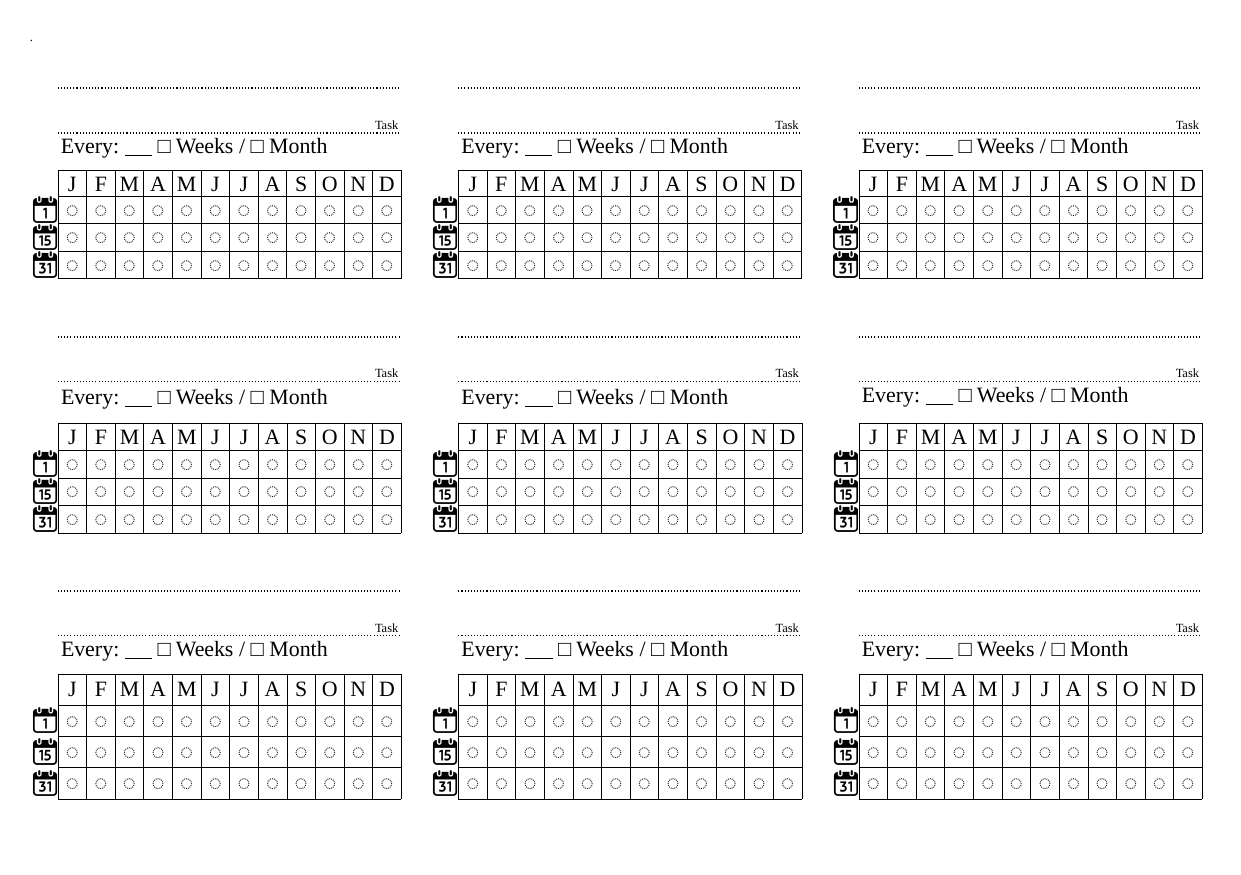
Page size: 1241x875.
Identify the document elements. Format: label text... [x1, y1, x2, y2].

table_cell [402, 196, 429, 223]
table_cell [573, 662, 601, 673]
table_cell ◌ [230, 252, 258, 278]
table_cell ◌ [202, 479, 229, 505]
table_cell ◌ [459, 479, 487, 505]
table_header [859, 547, 1202, 590]
table_cell [402, 251, 429, 278]
table_cell J [860, 675, 887, 705]
table_cell ◌ [87, 224, 115, 251]
table_cell ◌ [87, 768, 115, 798]
table_cell ◌ [717, 197, 744, 223]
table_cell D [1174, 424, 1202, 450]
picture [833, 737, 859, 766]
table_cell F [488, 675, 515, 705]
picture [833, 450, 859, 533]
table_cell ◌ [688, 737, 716, 767]
table_cell [402, 450, 429, 477]
table_cell J [459, 675, 487, 705]
table_cell M [974, 424, 1002, 450]
table_cell ◌ [259, 706, 287, 736]
table_cell D [774, 171, 801, 196]
table_cell ◌ [1117, 197, 1145, 223]
table_cell ◌ [144, 737, 172, 767]
table_cell [687, 411, 716, 423]
table_cell [1059, 662, 1088, 673]
table_cell [30, 423, 58, 450]
table_cell ◌ [602, 706, 630, 736]
table_cell [402, 674, 429, 705]
table_cell ◌ [173, 506, 201, 532]
table_cell ◌ [144, 224, 172, 251]
table_cell ◌ [116, 506, 143, 532]
picture [32, 195, 58, 279]
table_cell ◌ [59, 252, 86, 278]
table_cell J [602, 171, 630, 196]
table_cell J [230, 171, 258, 196]
table_cell [830, 423, 859, 450]
table_cell [30, 674, 58, 705]
table_cell ◌ [1089, 451, 1116, 477]
table_cell A [259, 171, 286, 196]
table_cell ◌ [774, 451, 802, 477]
table_cell [430, 87, 458, 132]
table_cell ◌ [1060, 451, 1088, 477]
table_cell ◌ [945, 479, 973, 505]
table_cell ◌ [373, 706, 401, 736]
table_cell F [488, 424, 515, 450]
picture [32, 450, 58, 533]
table_cell S [688, 675, 716, 705]
table_cell ◌ [459, 224, 487, 251]
table_cell J [230, 675, 258, 705]
table_cell ◌ [202, 197, 229, 223]
table_cell [659, 159, 687, 170]
table_cell J [459, 171, 487, 196]
table_cell ◌ [974, 451, 1002, 477]
table_cell [1174, 662, 1202, 673]
table_cell ◌ [173, 224, 201, 251]
table_cell ◌ [116, 737, 143, 767]
table_cell F [87, 171, 115, 196]
table_cell ◌ [945, 706, 973, 736]
table_cell [802, 662, 830, 673]
table_cell [401, 662, 429, 673]
table_cell Task [58, 590, 401, 635]
table_cell ◌ [1174, 706, 1202, 736]
picture [32, 769, 58, 797]
table_cell [1002, 411, 1030, 423]
table_cell [802, 336, 830, 381]
table_cell ◌ [917, 224, 944, 251]
table_cell A [545, 675, 573, 705]
table_cell [830, 411, 859, 423]
table_cell ◌ [659, 451, 687, 477]
table_cell [659, 662, 687, 673]
table_cell ◌ [1089, 737, 1116, 767]
table_cell ◌ [144, 506, 172, 532]
table_cell J [59, 675, 86, 705]
table_cell [401, 336, 429, 381]
picture [432, 737, 458, 766]
table_cell [30, 635, 58, 662]
table_cell ◌ [860, 224, 887, 251]
table_cell ◌ [516, 479, 544, 505]
table_cell [803, 767, 830, 798]
table_cell Task [458, 336, 802, 381]
table_cell ◌ [774, 706, 802, 736]
table_cell O [1117, 675, 1145, 705]
table_cell N [745, 675, 773, 705]
table_cell ◌ [888, 197, 916, 223]
table_cell A [545, 171, 573, 196]
table_cell ◌ [173, 451, 201, 477]
table_cell ◌ [516, 768, 544, 798]
table_cell ◌ [87, 479, 115, 505]
table_cell [803, 478, 830, 505]
table_cell ◌ [945, 737, 973, 767]
table_cell [830, 736, 859, 767]
table_cell J [230, 424, 258, 450]
table_cell [315, 411, 344, 423]
table_cell [973, 159, 1002, 170]
table_cell [716, 662, 744, 673]
table_cell ◌ [945, 768, 973, 798]
table_cell ◌ [173, 252, 201, 278]
table_cell ◌ [545, 451, 573, 477]
table_cell [803, 505, 830, 532]
table_cell ◌ [1146, 252, 1173, 278]
table_cell ◌ [373, 252, 401, 278]
table_cell ◌ [316, 768, 344, 798]
table_cell ◌ [1174, 737, 1202, 767]
table_cell ◌ [917, 252, 944, 278]
table_cell [1145, 662, 1173, 673]
table_cell [945, 662, 973, 673]
table_cell D [373, 171, 401, 196]
table_cell ◌ [1146, 506, 1173, 532]
table_cell [172, 159, 201, 170]
table_cell [86, 411, 115, 423]
table_cell ◌ [316, 706, 344, 736]
table_cell [402, 423, 429, 450]
table_cell ◌ [1117, 768, 1145, 798]
table_cell ◌ [173, 197, 201, 223]
table_cell ◌ [459, 197, 487, 223]
table_cell ◌ [888, 768, 916, 798]
table_cell ◌ [230, 506, 258, 532]
table_cell [58, 662, 86, 673]
table_cell ◌ [974, 737, 1002, 767]
table_cell [573, 159, 601, 170]
table_cell [630, 159, 658, 170]
table_cell O [1117, 424, 1145, 450]
table_cell Task [58, 87, 401, 132]
table_cell ◌ [59, 737, 86, 767]
table_cell ◌ [1146, 197, 1173, 223]
table_cell ◌ [860, 768, 887, 798]
table_cell [744, 159, 773, 170]
table_cell M [574, 424, 601, 450]
table_cell ◌ [1003, 252, 1030, 278]
table_cell ◌ [202, 252, 229, 278]
table_cell [802, 170, 830, 196]
table_cell [487, 662, 515, 673]
table_cell ◌ [602, 479, 630, 505]
table_cell ◌ [173, 768, 201, 798]
table_cell ◌ [87, 506, 115, 532]
table_cell [830, 381, 859, 411]
table_cell ◌ [87, 252, 115, 278]
table_cell A [1060, 424, 1088, 450]
table_cell Every: □ Weeks / □ Month [859, 381, 1202, 411]
table_cell ◌ [917, 706, 944, 736]
table_cell [1116, 411, 1145, 423]
table_header [802, 293, 830, 336]
table_cell [744, 411, 773, 423]
table_cell [30, 336, 58, 381]
table_cell ◌ [1117, 706, 1145, 736]
table_cell J [1031, 424, 1059, 450]
table_cell ◌ [345, 706, 372, 736]
table_cell ◌ [116, 768, 143, 798]
table_cell O [316, 424, 344, 450]
table_cell ◌ [516, 197, 544, 223]
table_cell [86, 159, 115, 170]
table_cell [573, 411, 601, 423]
table_cell [430, 662, 458, 673]
table_cell [430, 590, 458, 635]
table_cell [401, 411, 429, 423]
table_cell S [1089, 675, 1116, 705]
picture [432, 195, 458, 279]
table_cell ◌ [631, 479, 658, 505]
table_cell ◌ [59, 224, 86, 251]
table_cell [30, 132, 58, 159]
table_cell ◌ [917, 506, 944, 532]
table_cell ◌ [316, 197, 344, 223]
table_cell [458, 662, 487, 673]
table_cell ◌ [202, 737, 229, 767]
table_cell Task [859, 87, 1202, 132]
table_cell ◌ [631, 737, 658, 767]
table_cell ◌ [888, 252, 916, 278]
table_cell ◌ [373, 768, 401, 798]
table_cell Task [859, 590, 1202, 635]
table_cell O [717, 171, 744, 196]
table_cell ◌ [574, 479, 601, 505]
table_header [859, 293, 1202, 336]
table_cell ◌ [316, 252, 344, 278]
table_cell [229, 159, 258, 170]
table_cell ◌ [1003, 706, 1030, 736]
table_cell [830, 170, 859, 196]
table_cell ◌ [288, 737, 315, 767]
table_cell ◌ [1088, 197, 1116, 223]
table_cell ◌ [1060, 737, 1088, 767]
table_cell [802, 635, 830, 662]
table_cell [144, 159, 172, 170]
table_cell ◌ [860, 197, 887, 223]
table_cell ◌ [631, 451, 658, 477]
table_cell [830, 87, 859, 132]
table_cell A [259, 675, 287, 705]
table_cell ◌ [888, 224, 916, 251]
table_cell ◌ [1060, 252, 1087, 278]
table_cell [115, 662, 143, 673]
table_cell ◌ [488, 768, 515, 798]
table_cell [601, 159, 630, 170]
table_cell [802, 251, 830, 278]
table_cell M [917, 424, 944, 450]
table_cell Task [458, 590, 802, 635]
table_cell J [860, 424, 887, 450]
table_cell [30, 381, 58, 411]
table_cell J [1031, 675, 1059, 705]
table_cell N [345, 675, 372, 705]
table_cell [201, 662, 229, 673]
table_cell [401, 381, 429, 411]
table_cell ◌ [59, 479, 86, 505]
table_cell ◌ [316, 451, 344, 477]
table_cell ◌ [488, 506, 515, 532]
table_cell ◌ [287, 224, 315, 251]
table_cell ◌ [1146, 224, 1173, 251]
table_cell ◌ [745, 224, 773, 251]
table_cell ◌ [574, 451, 601, 477]
picture [432, 706, 458, 734]
table_cell [1030, 159, 1059, 170]
table_cell [802, 196, 830, 223]
table_cell ◌ [488, 197, 515, 223]
table_cell ◌ [774, 252, 801, 278]
table_cell ◌ [1003, 197, 1030, 223]
table_cell D [373, 675, 401, 705]
table_cell [201, 159, 229, 170]
table_cell ◌ [1031, 706, 1059, 736]
table_cell [201, 411, 229, 423]
table_cell Every: □ Weeks / □ Month [58, 635, 401, 662]
table_cell M [116, 424, 143, 450]
table_cell ◌ [945, 224, 973, 251]
picture [32, 706, 58, 734]
table_cell ◌ [574, 252, 601, 278]
table_cell [401, 132, 429, 159]
table_cell [402, 705, 429, 736]
table_cell [258, 662, 287, 673]
table_cell S [1088, 171, 1116, 196]
table_cell ◌ [345, 768, 372, 798]
table_cell [58, 159, 86, 170]
table_cell ◌ [202, 768, 229, 798]
table_cell ◌ [288, 479, 315, 505]
table_cell [973, 411, 1002, 423]
table_cell ◌ [87, 197, 115, 223]
table_header [58, 44, 401, 87]
table_cell [1002, 662, 1030, 673]
table_cell [801, 159, 830, 170]
table_cell ◌ [230, 224, 258, 251]
table_cell N [345, 424, 372, 450]
table_cell [58, 411, 86, 423]
table_cell O [1117, 171, 1145, 196]
table_cell ◌ [717, 506, 744, 532]
table_cell ◌ [288, 768, 315, 798]
table_cell ◌ [230, 737, 258, 767]
table_cell [601, 662, 630, 673]
table_cell [30, 662, 58, 673]
table_cell Every: □ Weeks / □ Month [458, 635, 802, 662]
table_cell [803, 705, 830, 736]
table_cell [859, 662, 887, 673]
table_cell M [917, 675, 944, 705]
table_cell ◌ [87, 737, 115, 767]
table_cell [916, 411, 944, 423]
table_cell M [974, 675, 1002, 705]
table_cell [344, 662, 372, 673]
table_cell ◌ [59, 506, 86, 532]
table_header [802, 547, 830, 590]
table_header [830, 293, 859, 336]
table_cell [402, 478, 429, 505]
table_cell F [87, 675, 115, 705]
table_cell [544, 159, 573, 170]
table_cell [401, 159, 429, 170]
table_cell ◌ [202, 451, 229, 477]
table_cell ◌ [1060, 706, 1088, 736]
table_cell ◌ [659, 197, 687, 223]
table_cell [172, 662, 201, 673]
table_cell J [1003, 171, 1030, 196]
table_cell ◌ [144, 768, 172, 798]
table_header [401, 293, 429, 336]
table_cell [802, 223, 830, 251]
table_cell ◌ [1031, 479, 1059, 505]
table_cell ◌ [717, 706, 744, 736]
table_cell ◌ [173, 737, 201, 767]
table_cell ◌ [860, 506, 887, 532]
table_cell ◌ [717, 224, 744, 251]
table_cell D [1174, 171, 1202, 196]
table_cell A [144, 424, 172, 450]
table_cell [30, 411, 58, 423]
table_cell [430, 381, 458, 411]
table_cell J [59, 171, 86, 196]
table_cell ◌ [602, 252, 630, 278]
table_cell M [516, 675, 544, 705]
table_cell ◌ [1089, 506, 1116, 532]
table_cell ◌ [259, 197, 286, 223]
table_cell ◌ [1060, 224, 1087, 251]
table_cell ◌ [173, 479, 201, 505]
table_cell ◌ [116, 224, 143, 251]
table_cell ◌ [974, 252, 1002, 278]
table_cell ◌ [87, 451, 115, 477]
table_cell ◌ [602, 224, 630, 251]
table_header [30, 293, 58, 336]
table_cell A [659, 675, 687, 705]
table_cell [315, 159, 344, 170]
table_cell ◌ [974, 479, 1002, 505]
table_cell ◌ [345, 252, 372, 278]
table_cell J [860, 171, 887, 196]
table_cell J [631, 424, 658, 450]
table_cell [487, 159, 515, 170]
table_cell M [516, 424, 544, 450]
table_cell F [87, 424, 115, 450]
table_cell [945, 159, 973, 170]
table_cell J [631, 675, 658, 705]
table_cell ◌ [545, 737, 573, 767]
table_cell ◌ [917, 768, 944, 798]
table_cell ◌ [1060, 479, 1088, 505]
table_cell ◌ [202, 706, 229, 736]
table_cell ◌ [144, 451, 172, 477]
table_cell ◌ [1003, 479, 1030, 505]
table_cell [888, 411, 916, 423]
table_cell [544, 662, 573, 673]
table_header [401, 547, 429, 590]
table_header [401, 44, 429, 87]
table_cell ◌ [1146, 768, 1173, 798]
table_cell ◌ [688, 506, 716, 532]
table_cell J [459, 424, 487, 450]
table_cell [916, 662, 944, 673]
table_cell [716, 159, 744, 170]
table_cell [888, 662, 916, 673]
table_cell ◌ [1174, 768, 1202, 798]
table_cell ◌ [688, 768, 716, 798]
table_cell A [259, 424, 287, 450]
table_cell ◌ [688, 224, 716, 251]
table_cell ◌ [774, 479, 802, 505]
table_cell ◌ [144, 706, 172, 736]
table_cell ◌ [373, 224, 401, 251]
table_cell ◌ [373, 451, 401, 477]
table_cell ◌ [488, 706, 515, 736]
table_cell ◌ [1060, 768, 1088, 798]
table_cell [887, 159, 916, 170]
table_cell ◌ [488, 224, 515, 251]
table_header [859, 44, 1202, 87]
table_cell ◌ [974, 706, 1002, 736]
table_cell [287, 662, 315, 673]
table_cell ◌ [202, 506, 229, 532]
table_cell ◌ [631, 506, 658, 532]
table_cell [115, 411, 143, 423]
table_cell [30, 170, 58, 196]
table_cell ◌ [345, 451, 372, 477]
table_cell N [1146, 675, 1173, 705]
table_cell Every: □ Weeks / □ Month [859, 132, 1202, 159]
table_cell J [602, 424, 630, 450]
table_cell [773, 411, 802, 423]
table_cell [1030, 411, 1059, 423]
table_cell [1030, 662, 1059, 673]
table_cell [544, 411, 573, 423]
table_cell [803, 736, 830, 767]
table_cell ◌ [230, 479, 258, 505]
table_cell [1088, 159, 1116, 170]
table_cell ◌ [373, 479, 401, 505]
table_cell [1088, 662, 1116, 673]
table_cell ◌ [1117, 737, 1145, 767]
table_cell D [774, 675, 802, 705]
table_cell ◌ [659, 768, 687, 798]
table_cell [515, 411, 544, 423]
table_cell ◌ [602, 197, 630, 223]
table_cell [1173, 159, 1202, 170]
table_cell M [974, 171, 1002, 196]
table_cell S [688, 171, 716, 196]
table_cell ◌ [574, 224, 601, 251]
table_cell [1116, 159, 1145, 170]
table_header [830, 44, 859, 87]
table_cell D [1174, 675, 1202, 705]
table_cell ◌ [259, 737, 287, 767]
table_cell ◌ [488, 451, 515, 477]
table_cell [430, 674, 458, 705]
table_cell S [288, 424, 315, 450]
table_cell M [116, 171, 143, 196]
table_header [30, 44, 58, 87]
table_cell O [717, 675, 744, 705]
table_cell ◌ [602, 737, 630, 767]
table_cell ◌ [59, 706, 86, 736]
table_cell ◌ [745, 451, 773, 477]
table_cell ◌ [745, 506, 773, 532]
table_cell N [1146, 171, 1173, 196]
table_cell ◌ [1117, 506, 1145, 532]
table_cell ◌ [1031, 451, 1059, 477]
table_cell [402, 767, 429, 798]
table_cell F [888, 171, 916, 196]
table_cell [1145, 159, 1173, 170]
table_cell Every: □ Weeks / □ Month [58, 381, 401, 411]
table_cell [430, 159, 458, 170]
table_cell J [202, 424, 229, 450]
table_cell F [888, 424, 916, 450]
table_cell [487, 411, 515, 423]
table_cell J [202, 675, 229, 705]
table_cell ◌ [459, 252, 487, 278]
picture [833, 706, 859, 734]
table_cell ◌ [1174, 506, 1202, 532]
table_cell ◌ [459, 706, 487, 736]
table_cell ◌ [917, 197, 944, 223]
table_cell [458, 411, 487, 423]
table_cell ◌ [774, 506, 802, 532]
table_cell J [631, 171, 658, 196]
table_cell ◌ [545, 706, 573, 736]
table_cell [458, 159, 487, 170]
table_cell ◌ [888, 737, 916, 767]
table_cell ◌ [631, 252, 658, 278]
table_cell J [1031, 171, 1059, 196]
table_cell ◌ [774, 737, 802, 767]
table_cell [286, 159, 315, 170]
table_cell A [545, 424, 573, 450]
table_cell ◌ [1031, 506, 1059, 532]
table_cell ◌ [116, 706, 143, 736]
table_cell J [1003, 675, 1030, 705]
table_cell ◌ [287, 197, 315, 223]
table_cell [144, 662, 172, 673]
table_header [458, 293, 802, 336]
picture [833, 769, 859, 797]
table_cell D [373, 424, 401, 450]
table_cell [402, 170, 429, 196]
table_cell ◌ [459, 737, 487, 767]
table_cell [344, 411, 372, 423]
table_cell ◌ [888, 451, 916, 477]
table_cell ◌ [116, 451, 143, 477]
table_cell ◌ [1117, 224, 1145, 251]
table_cell [687, 159, 716, 170]
table_cell [144, 411, 172, 423]
picture [432, 450, 458, 533]
table_cell [315, 662, 344, 673]
table_cell [373, 662, 401, 673]
table_header [458, 547, 802, 590]
table_cell ◌ [259, 252, 286, 278]
table_cell ◌ [1089, 479, 1116, 505]
table_cell ◌ [1031, 224, 1059, 251]
table_cell [515, 662, 544, 673]
table_header [801, 44, 830, 87]
table_cell J [602, 675, 630, 705]
table_cell N [745, 171, 773, 196]
table_cell ◌ [574, 506, 601, 532]
table_cell [1059, 159, 1087, 170]
table_cell ◌ [144, 252, 172, 278]
table_cell ◌ [860, 252, 887, 278]
table_cell ◌ [116, 479, 143, 505]
table_cell [401, 635, 429, 662]
table_cell ◌ [459, 768, 487, 798]
table_cell ◌ [860, 706, 887, 736]
table_cell ◌ [59, 451, 86, 477]
table_cell M [574, 171, 601, 196]
table_cell ◌ [745, 197, 773, 223]
table_cell [859, 159, 887, 170]
table_cell D [774, 424, 802, 450]
table_cell ◌ [259, 768, 287, 798]
table_cell J [1003, 424, 1030, 450]
table_cell ◌ [774, 224, 801, 251]
table_cell [86, 662, 115, 673]
table_cell [258, 159, 286, 170]
table_cell ◌ [230, 706, 258, 736]
table_cell [601, 411, 630, 423]
table_cell O [717, 424, 744, 450]
table_cell N [745, 424, 773, 450]
table_cell O [316, 675, 344, 705]
table_cell ◌ [1089, 768, 1116, 798]
table_cell N [1146, 424, 1173, 450]
table_cell [687, 662, 716, 673]
table_cell ◌ [574, 737, 601, 767]
table_cell ◌ [230, 197, 258, 223]
table_cell A [144, 675, 172, 705]
table_cell [830, 635, 859, 662]
table_cell ◌ [345, 197, 372, 223]
table_cell ◌ [717, 252, 744, 278]
table_cell ◌ [1117, 479, 1145, 505]
table_cell [830, 705, 859, 736]
table_cell ◌ [516, 224, 544, 251]
table_cell ◌ [1088, 252, 1116, 278]
table_cell ◌ [659, 737, 687, 767]
table_cell ◌ [1003, 737, 1030, 767]
table_cell ◌ [631, 706, 658, 736]
table_cell Every: □ Weeks / □ Month [458, 132, 801, 159]
table_cell [1059, 411, 1088, 423]
table_cell ◌ [574, 197, 601, 223]
table_cell [1002, 159, 1030, 170]
table_cell ◌ [688, 197, 716, 223]
table_cell M [173, 424, 201, 450]
table_cell ◌ [574, 768, 601, 798]
table_header [58, 547, 401, 590]
table_cell [401, 87, 429, 132]
table_cell ◌ [659, 506, 687, 532]
table_cell F [488, 171, 515, 196]
table_cell ◌ [917, 479, 944, 505]
table_cell ◌ [1003, 506, 1030, 532]
table_cell ◌ [116, 252, 143, 278]
table_header [430, 547, 458, 590]
table_cell ◌ [230, 768, 258, 798]
table_cell S [688, 424, 716, 450]
table_cell [830, 132, 859, 159]
table_cell [802, 590, 830, 635]
table_cell ◌ [688, 252, 716, 278]
table_header [58, 293, 401, 336]
table_cell ◌ [945, 506, 973, 532]
table_cell ◌ [745, 768, 773, 798]
table_cell ◌ [1174, 252, 1202, 278]
table_cell ◌ [717, 479, 744, 505]
table_cell [803, 423, 830, 450]
table_header [830, 547, 859, 590]
table_cell ◌ [373, 506, 401, 532]
table_cell [945, 411, 973, 423]
table_cell ◌ [459, 451, 487, 477]
table_cell ◌ [745, 479, 773, 505]
table_cell [773, 159, 801, 170]
picture [32, 737, 58, 766]
table_cell ◌ [87, 706, 115, 736]
table_cell ◌ [259, 224, 286, 251]
table_cell ◌ [659, 479, 687, 505]
table_cell ◌ [1117, 451, 1145, 477]
table_cell [859, 411, 887, 423]
table_cell ◌ [917, 737, 944, 767]
table_cell [30, 590, 58, 635]
table_cell ◌ [1031, 252, 1059, 278]
table_cell ◌ [974, 768, 1002, 798]
table_cell ◌ [659, 252, 687, 278]
table_cell ◌ [888, 506, 916, 532]
table_cell ◌ [745, 252, 773, 278]
table_cell ◌ [545, 197, 573, 223]
table_cell ◌ [545, 252, 573, 278]
table_cell [430, 170, 458, 196]
table_cell O [316, 171, 344, 196]
table_cell [830, 662, 859, 673]
table_cell ◌ [545, 479, 573, 505]
table_cell ◌ [602, 451, 630, 477]
table_cell [515, 159, 544, 170]
picture [832, 195, 859, 279]
table_cell [430, 635, 458, 662]
table_cell [229, 662, 258, 673]
table_cell S [288, 675, 315, 705]
table_cell ◌ [974, 506, 1002, 532]
table_header [458, 44, 801, 87]
table_cell S [287, 171, 315, 196]
table_cell [802, 411, 830, 423]
table_cell [659, 411, 687, 423]
table_cell ◌ [373, 197, 401, 223]
table_cell ◌ [974, 224, 1002, 251]
table_cell A [1060, 171, 1087, 196]
table_cell ◌ [659, 224, 687, 251]
table_cell ◌ [173, 706, 201, 736]
table_cell ◌ [516, 737, 544, 767]
table_cell ◌ [888, 706, 916, 736]
table_cell ◌ [459, 506, 487, 532]
table_cell ◌ [345, 737, 372, 767]
table_cell ◌ [945, 197, 973, 223]
table_cell ◌ [288, 706, 315, 736]
table_cell ◌ [1174, 479, 1202, 505]
table_cell ◌ [717, 451, 744, 477]
table_cell [402, 223, 429, 251]
table_cell ◌ [488, 737, 515, 767]
table_cell M [173, 675, 201, 705]
table_cell ◌ [345, 224, 372, 251]
table_cell [344, 159, 372, 170]
table_cell [1088, 411, 1116, 423]
table_cell [287, 411, 315, 423]
table_cell ◌ [688, 706, 716, 736]
table_cell [801, 132, 830, 159]
table_cell ◌ [945, 451, 973, 477]
table_cell [803, 674, 830, 705]
table_cell [172, 411, 201, 423]
text . [29, 29, 1211, 44]
table_cell ◌ [516, 706, 544, 736]
table_cell ◌ [860, 451, 887, 477]
table_cell ◌ [917, 451, 944, 477]
table_cell Task [458, 87, 801, 132]
table_cell A [144, 171, 172, 196]
table_cell ◌ [1146, 706, 1173, 736]
table_cell ◌ [888, 479, 916, 505]
table_cell ◌ [516, 451, 544, 477]
table_cell ◌ [144, 197, 172, 223]
table_cell ◌ [631, 224, 658, 251]
table_cell ◌ [659, 706, 687, 736]
table_cell ◌ [345, 506, 372, 532]
table_cell ◌ [230, 451, 258, 477]
table_cell ◌ [974, 197, 1002, 223]
table_cell ◌ [1003, 451, 1030, 477]
table_cell ◌ [545, 224, 573, 251]
table_cell ◌ [602, 506, 630, 532]
table_cell [430, 411, 458, 423]
table_cell A [945, 171, 973, 196]
table_cell ◌ [1031, 768, 1059, 798]
table_cell [373, 411, 401, 423]
table_cell [1116, 662, 1145, 673]
table_cell ◌ [545, 768, 573, 798]
table_cell [916, 159, 944, 170]
table_cell [1174, 411, 1202, 423]
table_cell ◌ [631, 768, 658, 798]
table_cell [430, 423, 458, 450]
table_cell [716, 411, 744, 423]
table_cell F [888, 675, 916, 705]
table_cell ◌ [316, 224, 344, 251]
table_cell ◌ [316, 479, 344, 505]
table_cell ◌ [1089, 706, 1116, 736]
table_cell ◌ [860, 479, 887, 505]
table_cell S [1089, 424, 1116, 450]
table_cell ◌ [316, 506, 344, 532]
table_cell ◌ [345, 479, 372, 505]
table_cell [630, 662, 658, 673]
table_cell ◌ [144, 479, 172, 505]
table_cell [402, 505, 429, 532]
table_cell ◌ [717, 737, 744, 767]
table_cell M [574, 675, 601, 705]
table_cell ◌ [745, 706, 773, 736]
table_cell Every: □ Weeks / □ Month [458, 381, 802, 411]
table_cell ◌ [59, 768, 86, 798]
table_header [30, 547, 58, 590]
table_cell ◌ [860, 737, 887, 767]
table_cell [430, 132, 458, 159]
table_cell ◌ [545, 506, 573, 532]
table_cell ◌ [631, 197, 658, 223]
table_cell ◌ [602, 768, 630, 798]
table_cell ◌ [945, 252, 973, 278]
table_cell [30, 159, 58, 170]
table_cell ◌ [1174, 224, 1202, 251]
table_cell ◌ [1174, 197, 1202, 223]
table_cell ◌ [1031, 737, 1059, 767]
table_cell M [516, 171, 544, 196]
table_cell ◌ [1003, 224, 1030, 251]
table_cell [801, 87, 830, 132]
table_cell A [945, 424, 973, 450]
table_header [430, 44, 458, 87]
table_cell ◌ [373, 737, 401, 767]
table_cell ◌ [202, 224, 229, 251]
table_cell ◌ [288, 451, 315, 477]
table_cell A [659, 424, 687, 450]
table_cell ◌ [1117, 252, 1145, 278]
table_cell Task [859, 336, 1202, 381]
table_cell ◌ [688, 451, 716, 477]
picture [432, 769, 458, 797]
table_cell [830, 336, 859, 381]
table_cell ◌ [1003, 768, 1030, 798]
table_cell ◌ [688, 479, 716, 505]
table_cell ◌ [259, 506, 287, 532]
table_cell ◌ [1031, 197, 1059, 223]
table_cell ◌ [488, 479, 515, 505]
table_cell ◌ [516, 506, 544, 532]
table_cell ◌ [1060, 506, 1088, 532]
table_cell A [1060, 675, 1088, 705]
table_cell [430, 336, 458, 381]
table_cell ◌ [59, 197, 86, 223]
table_cell [630, 411, 658, 423]
table_cell ◌ [516, 252, 544, 278]
table_cell ◌ [774, 768, 802, 798]
table_cell ◌ [316, 737, 344, 767]
table_cell ◌ [488, 252, 515, 278]
table_cell A [945, 675, 973, 705]
table_cell [830, 590, 859, 635]
table_cell Task [58, 336, 401, 381]
table_cell ◌ [1060, 197, 1087, 223]
table_cell ◌ [574, 706, 601, 736]
table_cell ◌ [287, 252, 315, 278]
table_cell [258, 411, 287, 423]
table_cell [229, 411, 258, 423]
table_header [430, 293, 458, 336]
table_cell ◌ [1146, 479, 1173, 505]
table_cell [402, 736, 429, 767]
table_cell [115, 159, 143, 170]
table_cell [802, 381, 830, 411]
table_cell [830, 767, 859, 798]
table_cell [973, 662, 1002, 673]
table_cell [1145, 411, 1173, 423]
table_cell [803, 450, 830, 477]
table_cell [773, 662, 802, 673]
table_cell [401, 590, 429, 635]
table_cell ◌ [288, 506, 315, 532]
table_cell ◌ [259, 479, 287, 505]
table_cell [830, 674, 859, 705]
table_cell ◌ [1146, 451, 1173, 477]
table_cell ◌ [259, 451, 287, 477]
table_cell A [659, 171, 687, 196]
table_cell ◌ [1088, 224, 1116, 251]
table_cell Every: □ Weeks / □ Month [58, 132, 401, 159]
table_cell Every: □ Weeks / □ Month [859, 635, 1202, 662]
table_cell [30, 87, 58, 132]
table_cell [744, 662, 773, 673]
table_cell M [116, 675, 143, 705]
table_cell ◌ [774, 197, 801, 223]
table_cell ◌ [1174, 451, 1202, 477]
table_cell J [59, 424, 86, 450]
table_cell M [173, 171, 201, 196]
table_cell [830, 159, 859, 170]
table_cell ◌ [745, 737, 773, 767]
table_cell ◌ [1146, 737, 1173, 767]
table_cell M [917, 171, 944, 196]
table_cell N [345, 171, 372, 196]
table_cell ◌ [717, 768, 744, 798]
table_cell ◌ [116, 197, 143, 223]
table_cell [372, 159, 401, 170]
table_cell J [202, 171, 229, 196]
